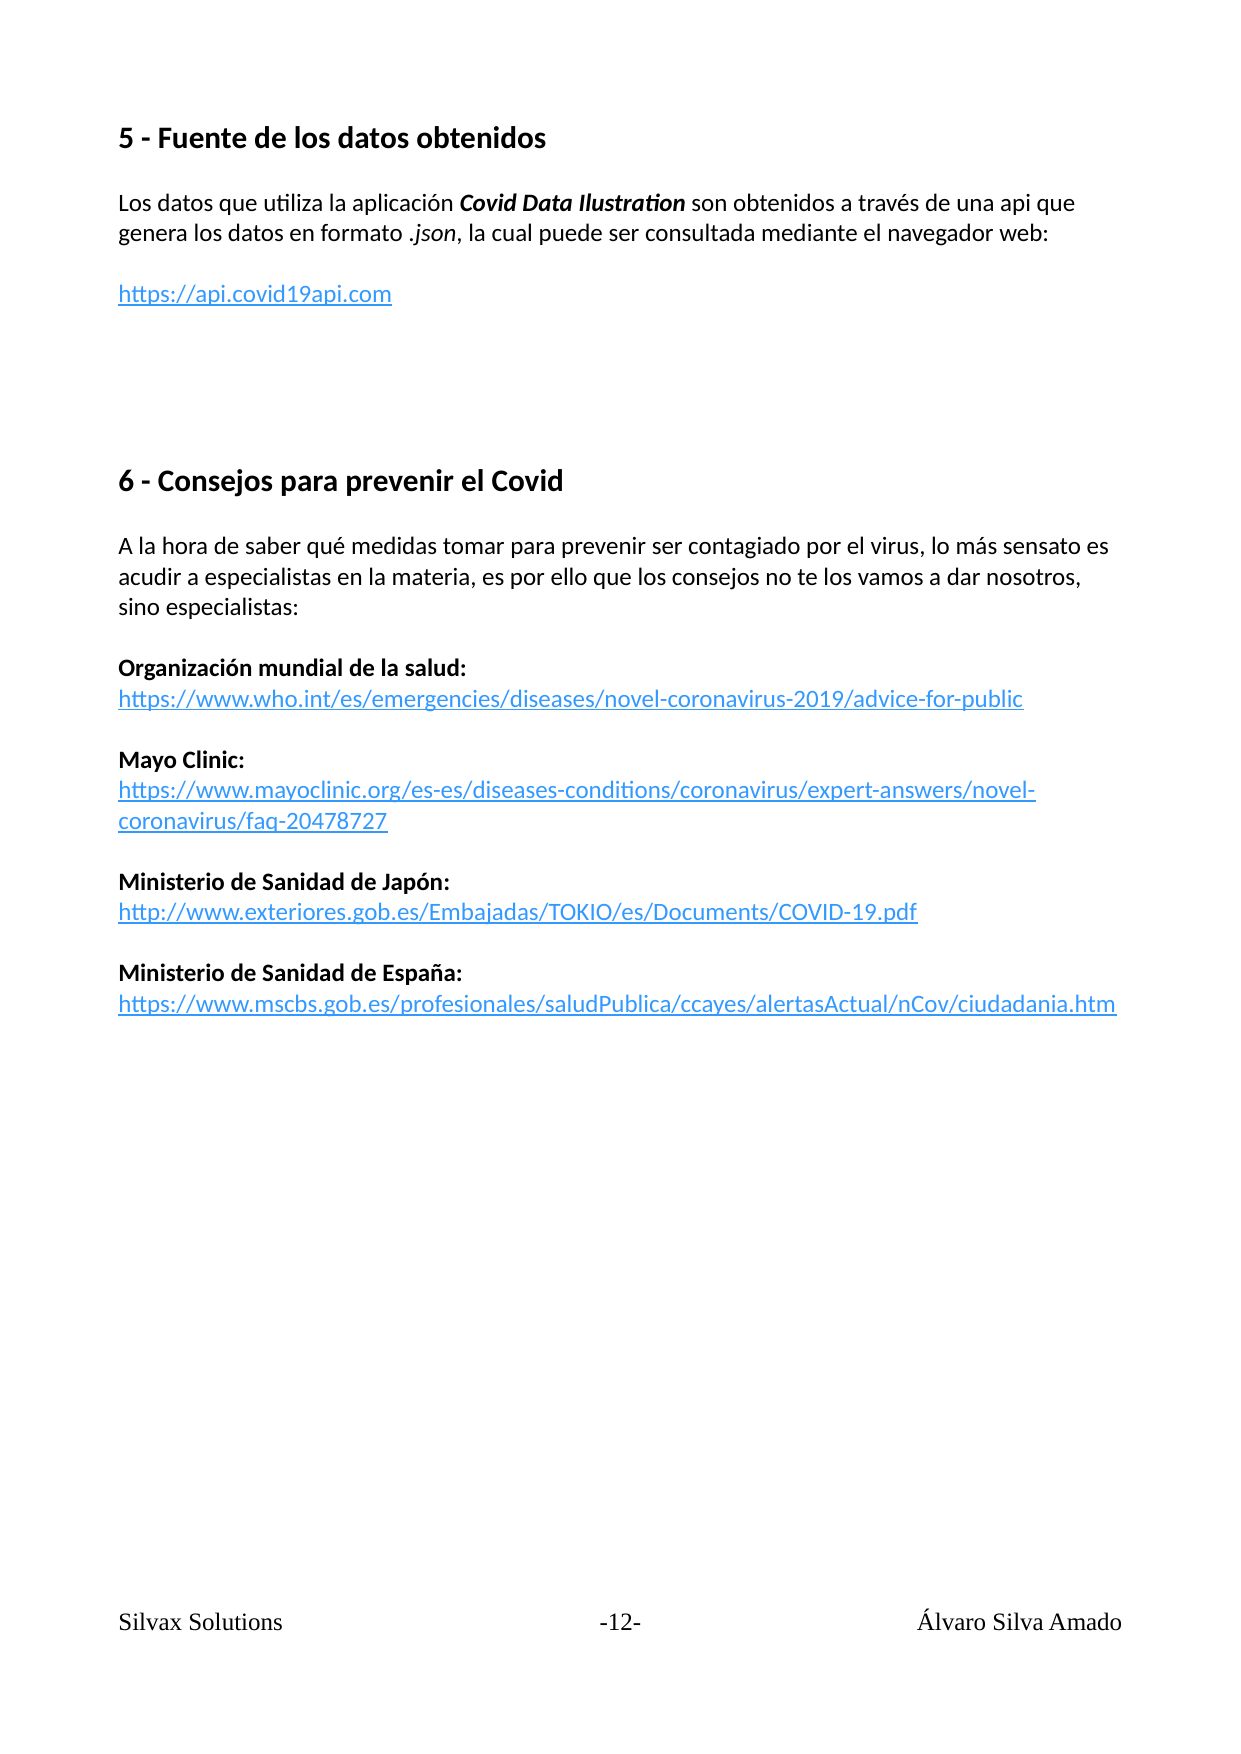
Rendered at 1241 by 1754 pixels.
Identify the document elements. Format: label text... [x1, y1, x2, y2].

text Organización mundial de la salud: [118, 652, 1122, 683]
text Los datos que utiliza la aplicación Covid Data Ilustration son obtenidos a través de una api que genera los datos en formato .json, la cual puede ser consultada mediante el navegador web: [118, 187, 1122, 248]
text 6 - Consejos para prevenir el Covid [118, 461, 1122, 499]
text https://api.covid19api.com [118, 278, 1122, 309]
text Ministerio de Sanidad de Japón: [118, 866, 1122, 896]
text https://www.mayoclinic.org/es-es/diseases-conditions/coronavirus/expert-answers/novel-coronavirus/faq-20478727 [118, 774, 1122, 835]
text http://www.exteriores.gob.es/Embajadas/TOKIO/es/Documents/COVID-19.pdf [118, 896, 1122, 927]
text https://www.who.int/es/emergencies/diseases/novel-coronavirus-2019/advice-for-public [118, 683, 1122, 713]
text 5 - Fuente de los datos obtenidos [118, 118, 1122, 156]
text Ministerio de Sanidad de España: [118, 957, 1122, 988]
text Mayo Clinic: [118, 744, 1122, 774]
text https://www.mscbs.gob.es/profesionales/saludPublica/ccayes/alertasActual/nCov/ciudadania.htm [118, 988, 1122, 1018]
text A la hora de saber qué medidas tomar para prevenir ser contagiado por el virus, lo más sensato es acudir a especialistas en la materia, es por ello que los consejos no te los vamos a dar nosotros, sino especialistas: [118, 530, 1122, 622]
